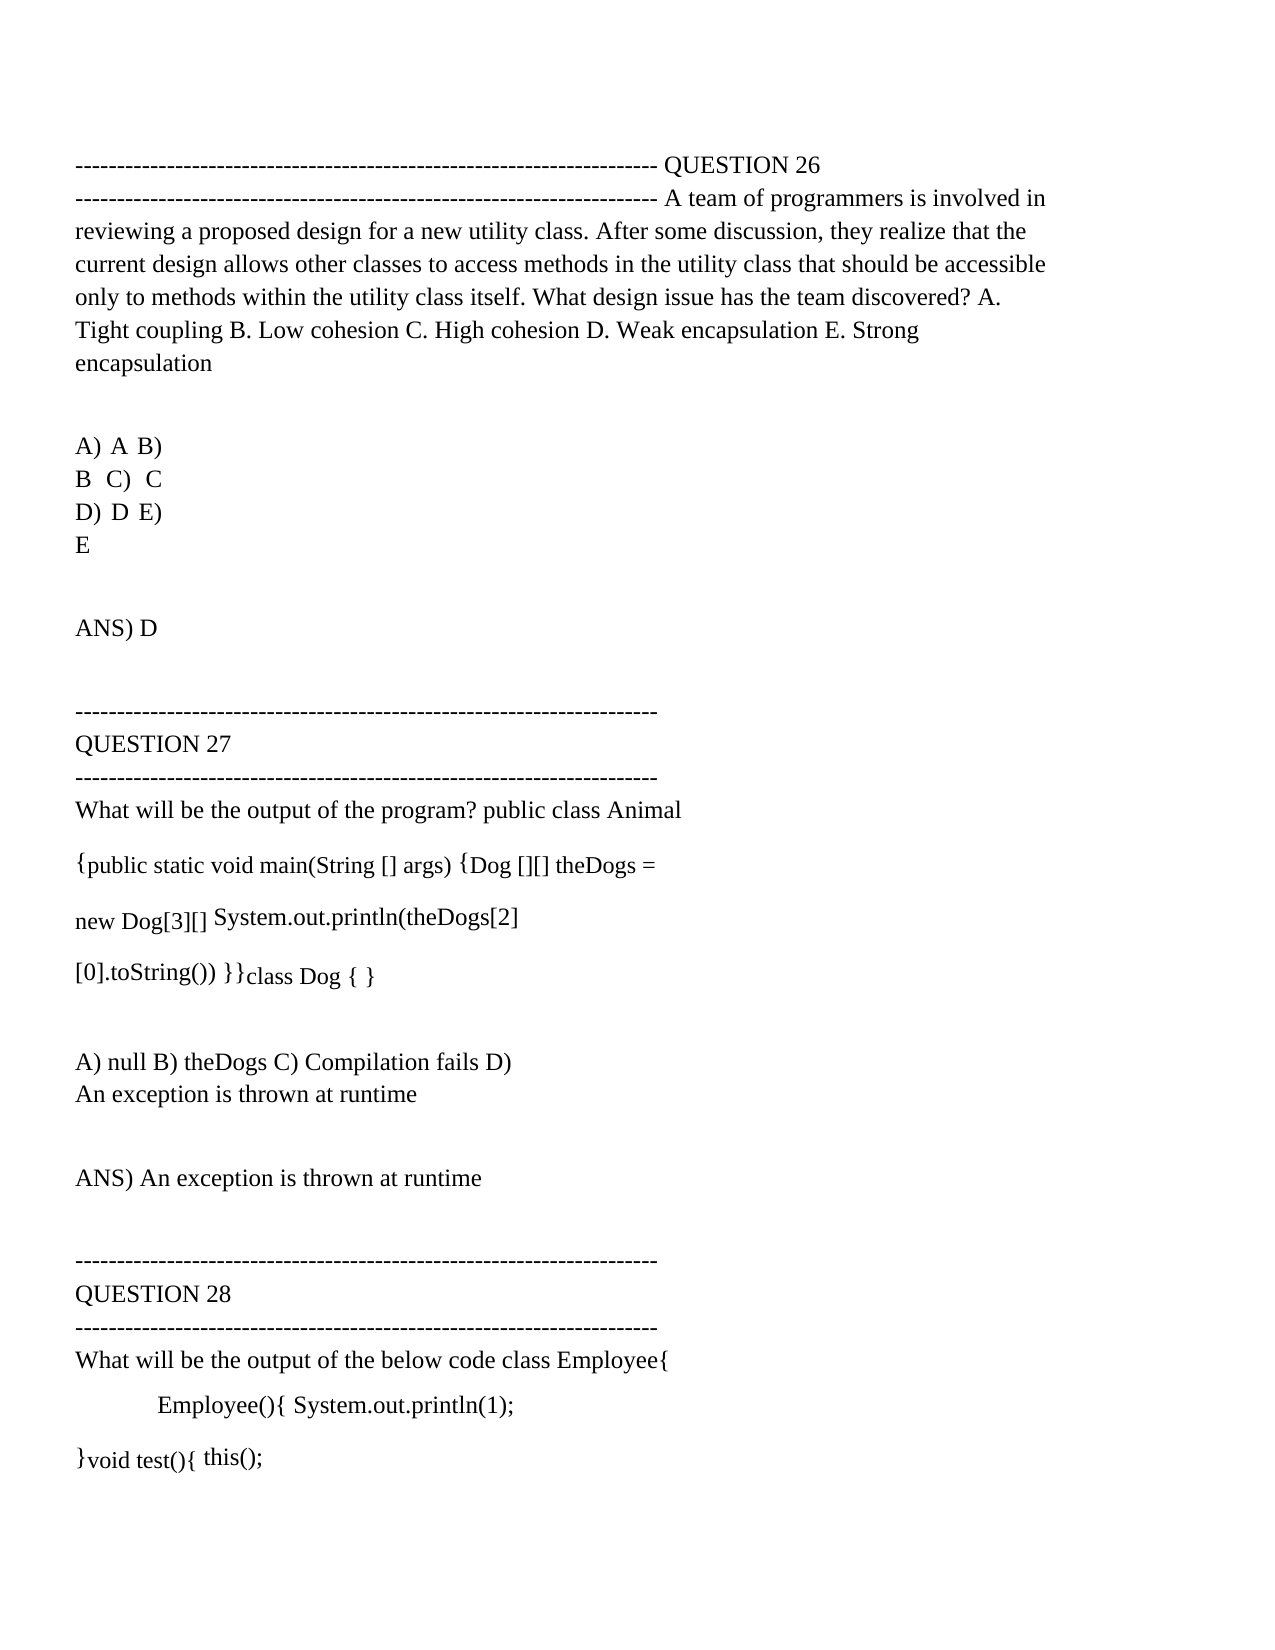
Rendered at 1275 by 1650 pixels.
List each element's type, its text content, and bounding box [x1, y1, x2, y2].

text ---------------------------------------------------------------------- QUESTION 27 [75, 696, 693, 758]
text ANS) An exception is thrown at runtime [75, 1163, 547, 1191]
text Employee(){ System.out.println(1); }void test(){ this(); [75, 1390, 515, 1474]
text ---------------------------------------------------------------------- QUESTION 28 ---------------------------------------------------------------------- What will be the output of the below code class Employee{ [75, 1246, 693, 1373]
text ANS) D [75, 613, 195, 642]
text ---------------------------------------------------------------------- What will be the output of the program? public class Animal {public static void main(String [] args) {Dog [][] theDogs = new Dog[3][] System.out.println(theDogs[2][0].toString()) }}class Dog { } [75, 762, 693, 989]
text ---------------------------------------------------------------------- QUESTION 26 ---------------------------------------------------------------------- A team of programmers is involved in reviewing a proposed design for a new utility class. After some discussion, they realize that the current design allows other classes to access methods in the utility class that should be accessible only to methods within the utility class itself. What design issue has the team discovered? A. Tight coupling B. Low cohesion C. High cohesion D. Weak encapsulation E. Strong encapsulation [150, 150, 1125, 377]
text A) null B) theDogs C) Compilation fails D) An exception is thrown at runtime [75, 1047, 513, 1108]
text A) A B) B C) C D) D E) E [75, 431, 162, 559]
